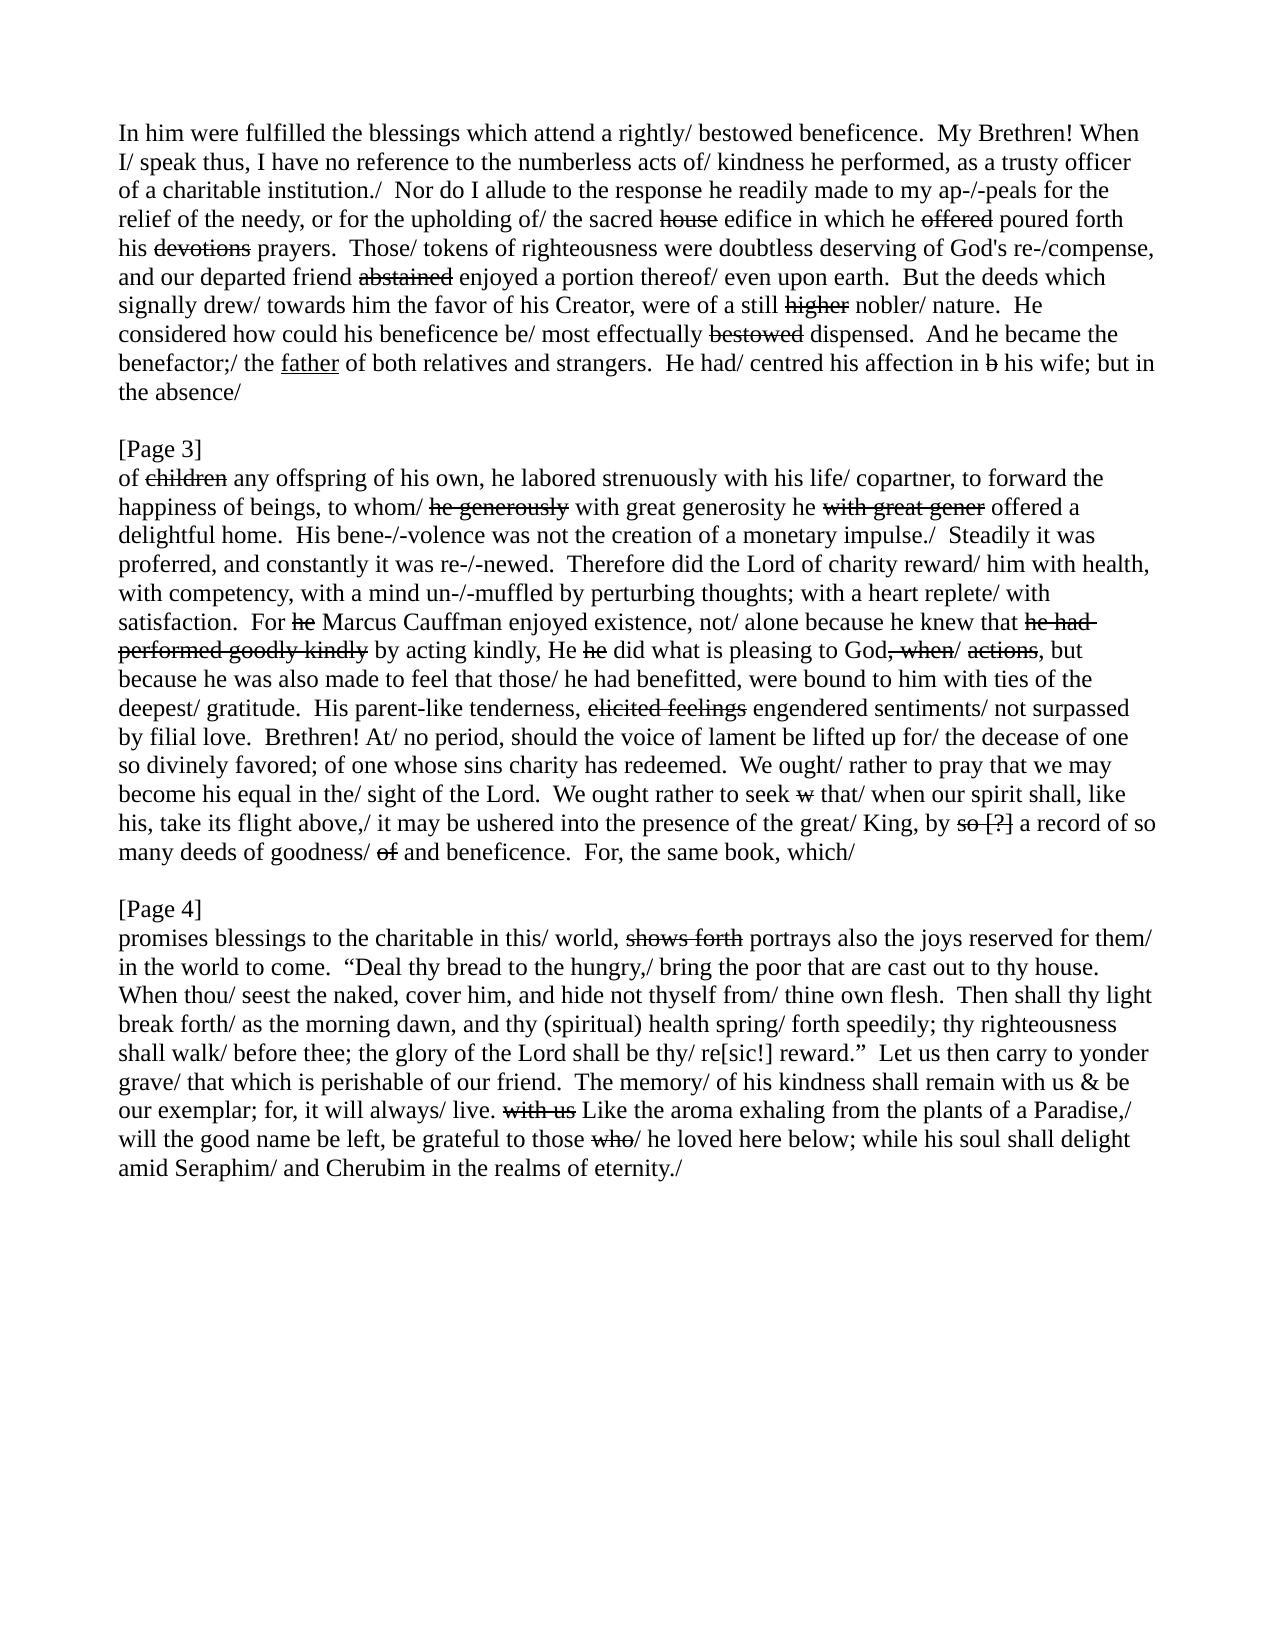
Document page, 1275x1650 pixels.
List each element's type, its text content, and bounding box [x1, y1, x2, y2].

text [Page 4] [118, 894, 1157, 923]
text promises blessings to the charitable in this/ world, shows forth portrays also the joys reserved for them/ in the world to come. “Deal thy bread to the hungry,/ bring the poor that are cast out to thy house. When thou/ seest the naked, cover him, and hide not thyself from/ thine own flesh. Then shall thy light break forth/ as the morning dawn, and thy (spiritual) health spring/ forth speedily; thy righteousness shall walk/ before thee; the glory of the Lord shall be thy/ re[sic!] reward.” Let us then carry to yonder grave/ that which is perishable of our friend. The memory/ of his kindness shall remain with us & be our exemplar; for, it will always/ live. with us Like the aroma exhaling from the plants of a Paradise,/ will the good name be left, be grateful to those who/ he loved here below; while his soul shall delight amid Seraphim/ and Cherubim in the realms of eternity./ [118, 923, 1157, 1182]
text In him were fulfilled the blessings which attend a rightly/ bestowed beneficence. My Brethren! When I/ speak thus, I have no reference to the numberless acts of/ kindness he performed, as a trusty officer of a charitable institution./ Nor do I allude to the response he readily made to my ap-/-peals for the relief of the needy, or for the upholding of/ the sacred house edifice in which he offered poured forth his devotions prayers. Those/ tokens of righteousness were doubtless deserving of God's re-/compense, and our departed friend abstained enjoyed a portion thereof/ even upon earth. But the deeds which signally drew/ towards him the favor of his Creator, were of a still higher nobler/ nature. He considered how could his beneficence be/ most effectually bestowed dispensed. And he became the benefactor;/ the father of both relatives and strangers. He had/ centred his affection in b his wife; but in the absence/ [118, 118, 1157, 406]
text of children any offspring of his own, he labored strenuously with his life/ copartner, to forward the happiness of beings, to whom/ he generously with great generosity he with great gener offered a delightful home. His bene-/-volence was not the creation of a monetary impulse./ Steadily it was proferred, and constantly it was re-/-newed. Therefore did the Lord of charity reward/ him with health, with competency, with a mind un-/-muffled by perturbing thoughts; with a heart replete/ with satisfaction. For he Marcus Cauffman enjoyed existence, not/ alone because he knew that he had performed goodly kindly by acting kindly, He he did what is pleasing to God, when/ actions, but because he was also made to feel that those/ he had benefitted, were bound to him with ties of the deepest/ gratitude. His parent-like tenderness, elicited feelings engendered sentiments/ not surpassed by filial love. Brethren! At/ no period, should the voice of lament be lifted up for/ the decease of one so divinely favored; of one whose sins charity has redeemed. We ought/ rather to pray that we may become his equal in the/ sight of the Lord. We ought rather to seek w that/ when our spirit shall, like his, take its flight above,/ it may be ushered into the presence of the great/ King, by so [?] a record of so many deeds of goodness/ of and beneficence. For, the same book, which/ [118, 463, 1157, 866]
text [Page 3] [118, 434, 1157, 463]
